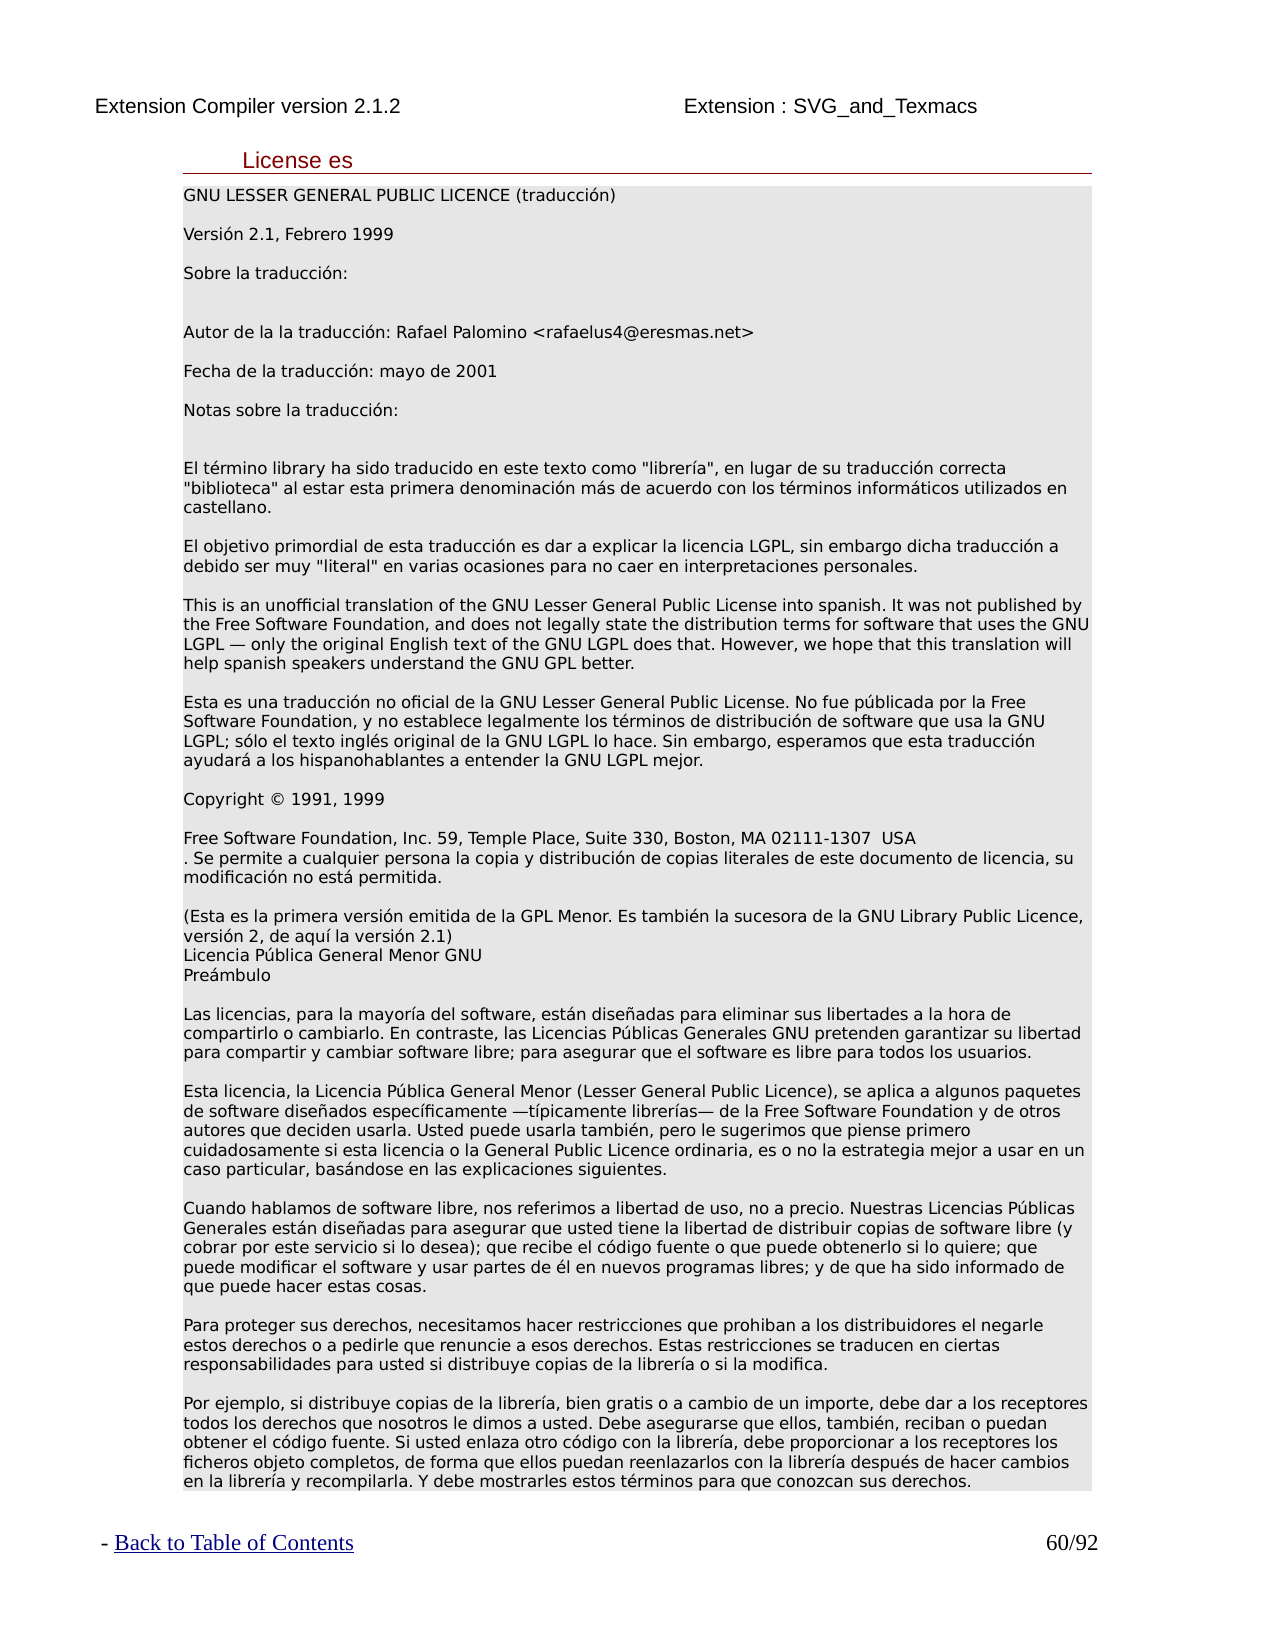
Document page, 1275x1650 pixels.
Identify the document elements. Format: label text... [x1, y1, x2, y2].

text Fecha de la traducción: mayo de 2001 [183, 362, 1092, 381]
text GNU LESSER GENERAL PUBLIC LICENCE (traducción) [183, 186, 1092, 206]
text Versión 2.1, Febrero 1999 [183, 225, 1092, 245]
text El término library ha sido traducido en este texto como "librería", en lugar de su traducción correcta "biblioteca" al estar esta primera denominación más de acuerdo con los términos informáticos utilizados en castellano. [183, 459, 1092, 517]
text Autor de la la traducción: Rafael Palomino <rafaelus4@eresmas.net> [183, 323, 1092, 342]
text Para proteger sus derechos, necesitamos hacer restricciones que prohiban a los distribuidores el negarle estos derechos o a pedirle que renuncie a esos derechos. Estas restricciones se traducen en ciertas responsabilidades para usted si distribuye copias de la librería o si la modifica. [183, 1316, 1092, 1374]
text El objetivo primordial de esta traducción es dar a explicar la licencia LGPL, sin embargo dicha traducción a debido ser muy "literal" en varias ocasiones para no caer en interpretaciones personales. [183, 537, 1092, 576]
text (Esta es la primera versión emitida de la GPL Menor. Es también la sucesora de la GNU Library Public Licence, versión 2, de aquí la versión 2.1) [183, 907, 1092, 946]
text Las licencias, para la mayoría del software, están diseñadas para eliminar sus libertades a la hora de compartirlo o cambiarlo. En contraste, las Licencias Públicas Generales GNU pretenden garantizar su libertad para compartir y cambiar software libre; para asegurar que el software es libre para todos los usuarios. [183, 1004, 1092, 1063]
text Sobre la traducción: [183, 264, 1092, 284]
text Cuando hablamos de software libre, nos referimos a libertad de uso, no a precio. Nuestras Licencias Públicas Generales están diseñadas para asegurar que usted tiene la libertad de distribuir copias de software libre (y cobrar por este servicio si lo desea); que recibe el código fuente o que puede obtenerlo si lo quiere; que puede modificar el software y usar partes de él en nuevos programas libres; y de que ha sido informado de que puede hacer estas cosas. [183, 1199, 1092, 1297]
text License es [183, 147, 1092, 173]
text Preámbulo [183, 966, 1092, 985]
text Esta licencia, la Licencia Pública General Menor (Lesser General Public Licence), se aplica a algunos paquetes de software diseñados específicamente —típicamente librerías— de la Free Software Foundation y de otros autores que deciden usarla. Usted puede usarla también, pero le sugerimos que piense primero cuidadosamente si esta licencia o la General Public Licence ordinaria, es o no la estrategia mejor a usar en un caso particular, basándose en las explicaciones siguientes. [183, 1082, 1092, 1180]
text Por ejemplo, si distribuye copias de la librería, bien gratis o a cambio de un importe, debe dar a los receptores todos los derechos que nosotros le dimos a usted. Debe asegurarse que ellos, también, reciban o puedan obtener el código fuente. Si usted enlaza otro código con la librería, debe proporcionar a los receptores los ficheros objeto completos, de forma que ellos puedan reenlazarlos con la librería después de hacer cambios en la librería y recompilarla. Y debe mostrarles estos términos para que conozcan sus derechos. [183, 1394, 1092, 1491]
text This is an unofficial translation of the GNU Lesser General Public License into spanish. It was not published by the Free Software Foundation, and does not legally state the distribution terms for software that uses the GNU LGPL — only the original English text of the GNU LGPL does that. However, we hope that this translation will help spanish speakers understand the GNU GPL better. [183, 595, 1092, 673]
text Free Software Foundation, Inc. 59, Temple Place, Suite 330, Boston, MA 02111-1307 USA [183, 829, 1092, 849]
text Esta es una traducción no oficial de la GNU Lesser General Public License. No fue públicada por la Free Software Foundation, y no establece legalmente los términos de distribución de software que usa la GNU LGPL; sólo el texto inglés original de la GNU LGPL lo hace. Sin embargo, esperamos que esta traducción ayudará a los hispanohablantes a entender la GNU LGPL mejor. [183, 693, 1092, 771]
text Copyright © 1991, 1999 [183, 790, 1092, 810]
text . Se permite a cualquier persona la copia y distribución de copias literales de este documento de licencia, su modificación no está permitida. [183, 849, 1092, 888]
text Notas sobre la traducción: [183, 401, 1092, 420]
text Licencia Pública General Menor GNU [183, 946, 1092, 966]
